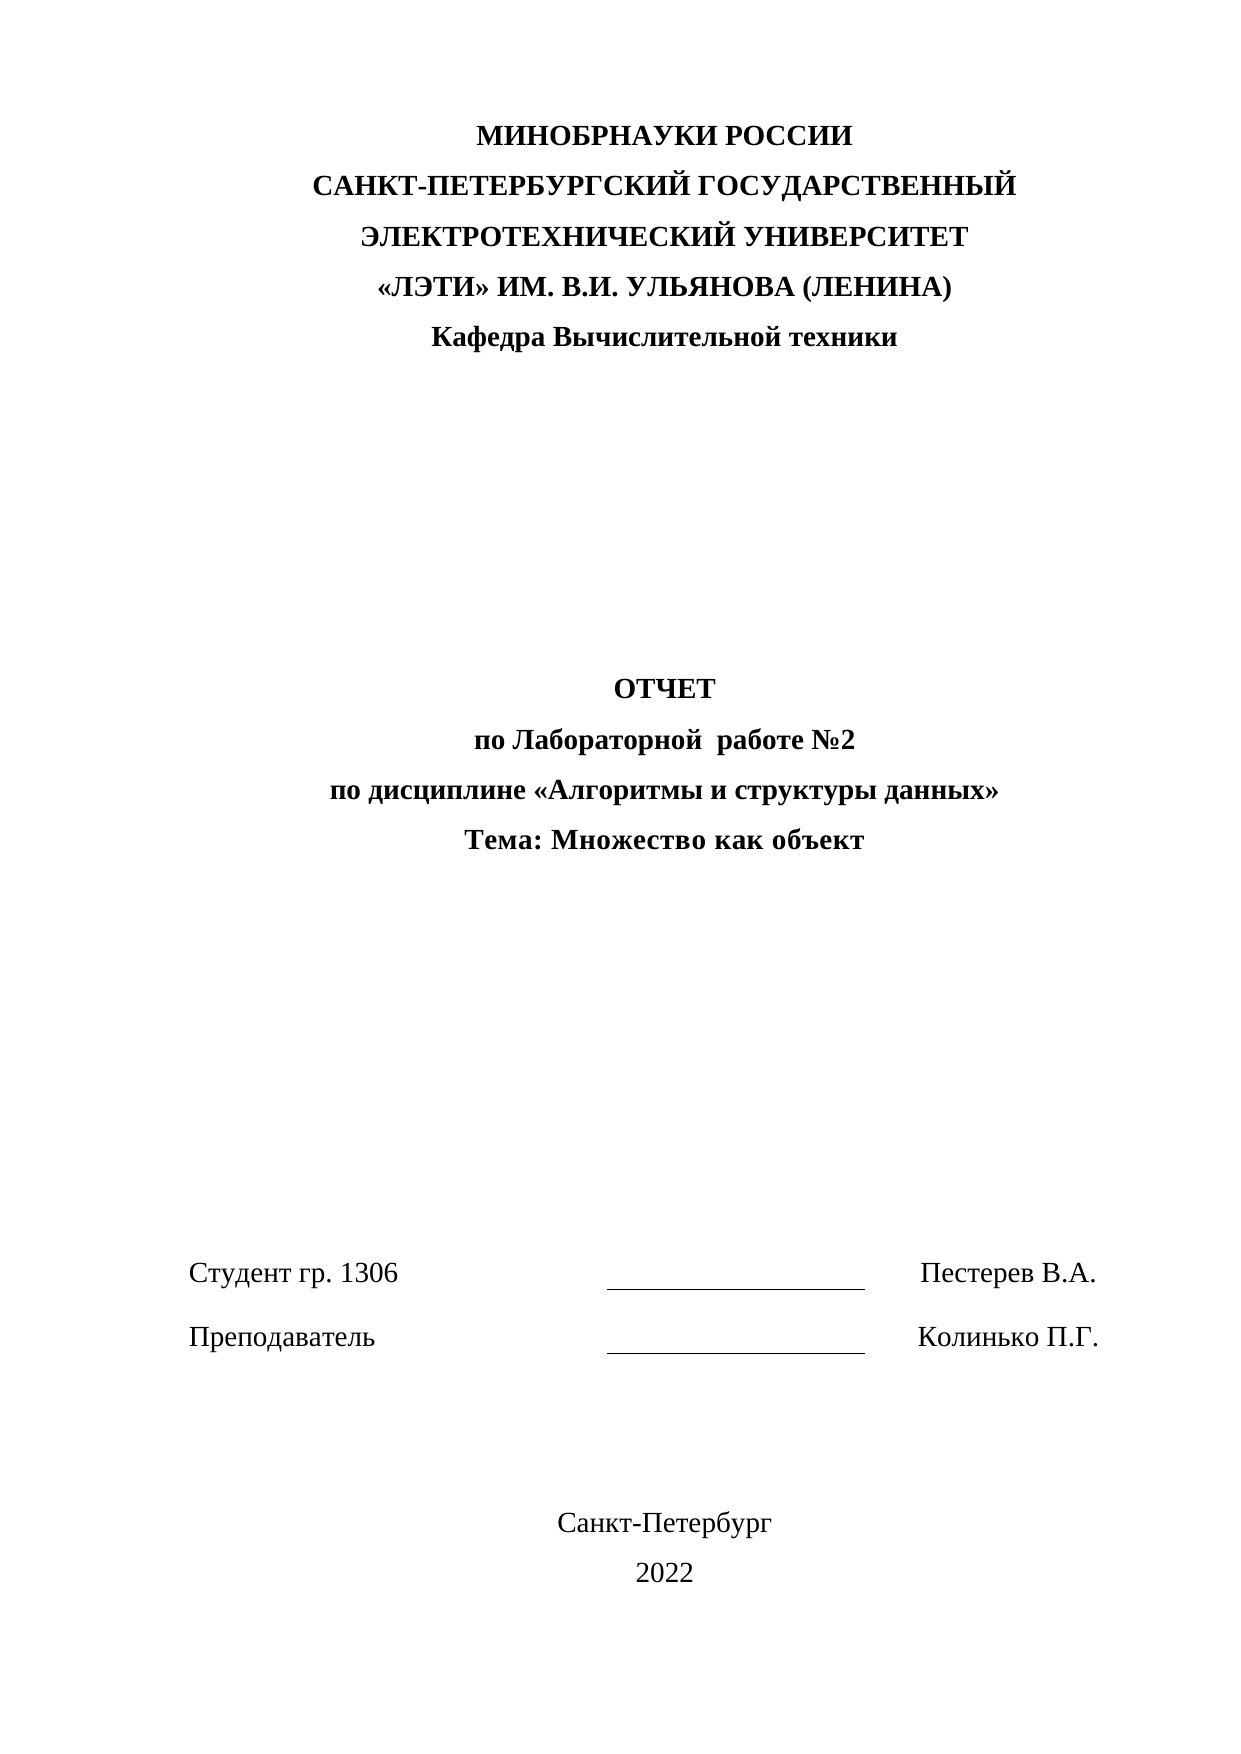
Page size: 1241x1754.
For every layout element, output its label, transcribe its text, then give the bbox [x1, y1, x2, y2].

text 2022 [177, 1555, 1152, 1589]
text ОТЧЕТ [177, 672, 1152, 705]
text МИНОБРНАУКИ РОССИИ [177, 118, 1152, 152]
table_header Пестерев В.А. [865, 1225, 1152, 1289]
text электротехнический университет [177, 219, 1152, 252]
table_cell Преподаватель [177, 1289, 607, 1353]
text «ЛЭТИ» им. В.И. Ульянова (Ленина) [177, 269, 1152, 303]
text Санкт-Петербург [177, 1505, 1152, 1538]
text по дисциплине «Алгоритмы и структуры данных» [177, 772, 1152, 806]
table_header [607, 1225, 865, 1289]
text Санкт-Петербургский государственный [177, 168, 1152, 202]
table_cell Колинько П.Г. [865, 1289, 1152, 1353]
text по Лабораторной работе №2 [177, 722, 1152, 755]
table_header Студент гр. 1306 [177, 1225, 607, 1289]
text Кафедра Вычислительной техники [177, 319, 1152, 353]
text Тема: Множество как объект [177, 822, 1152, 856]
table_cell [607, 1290, 865, 1353]
